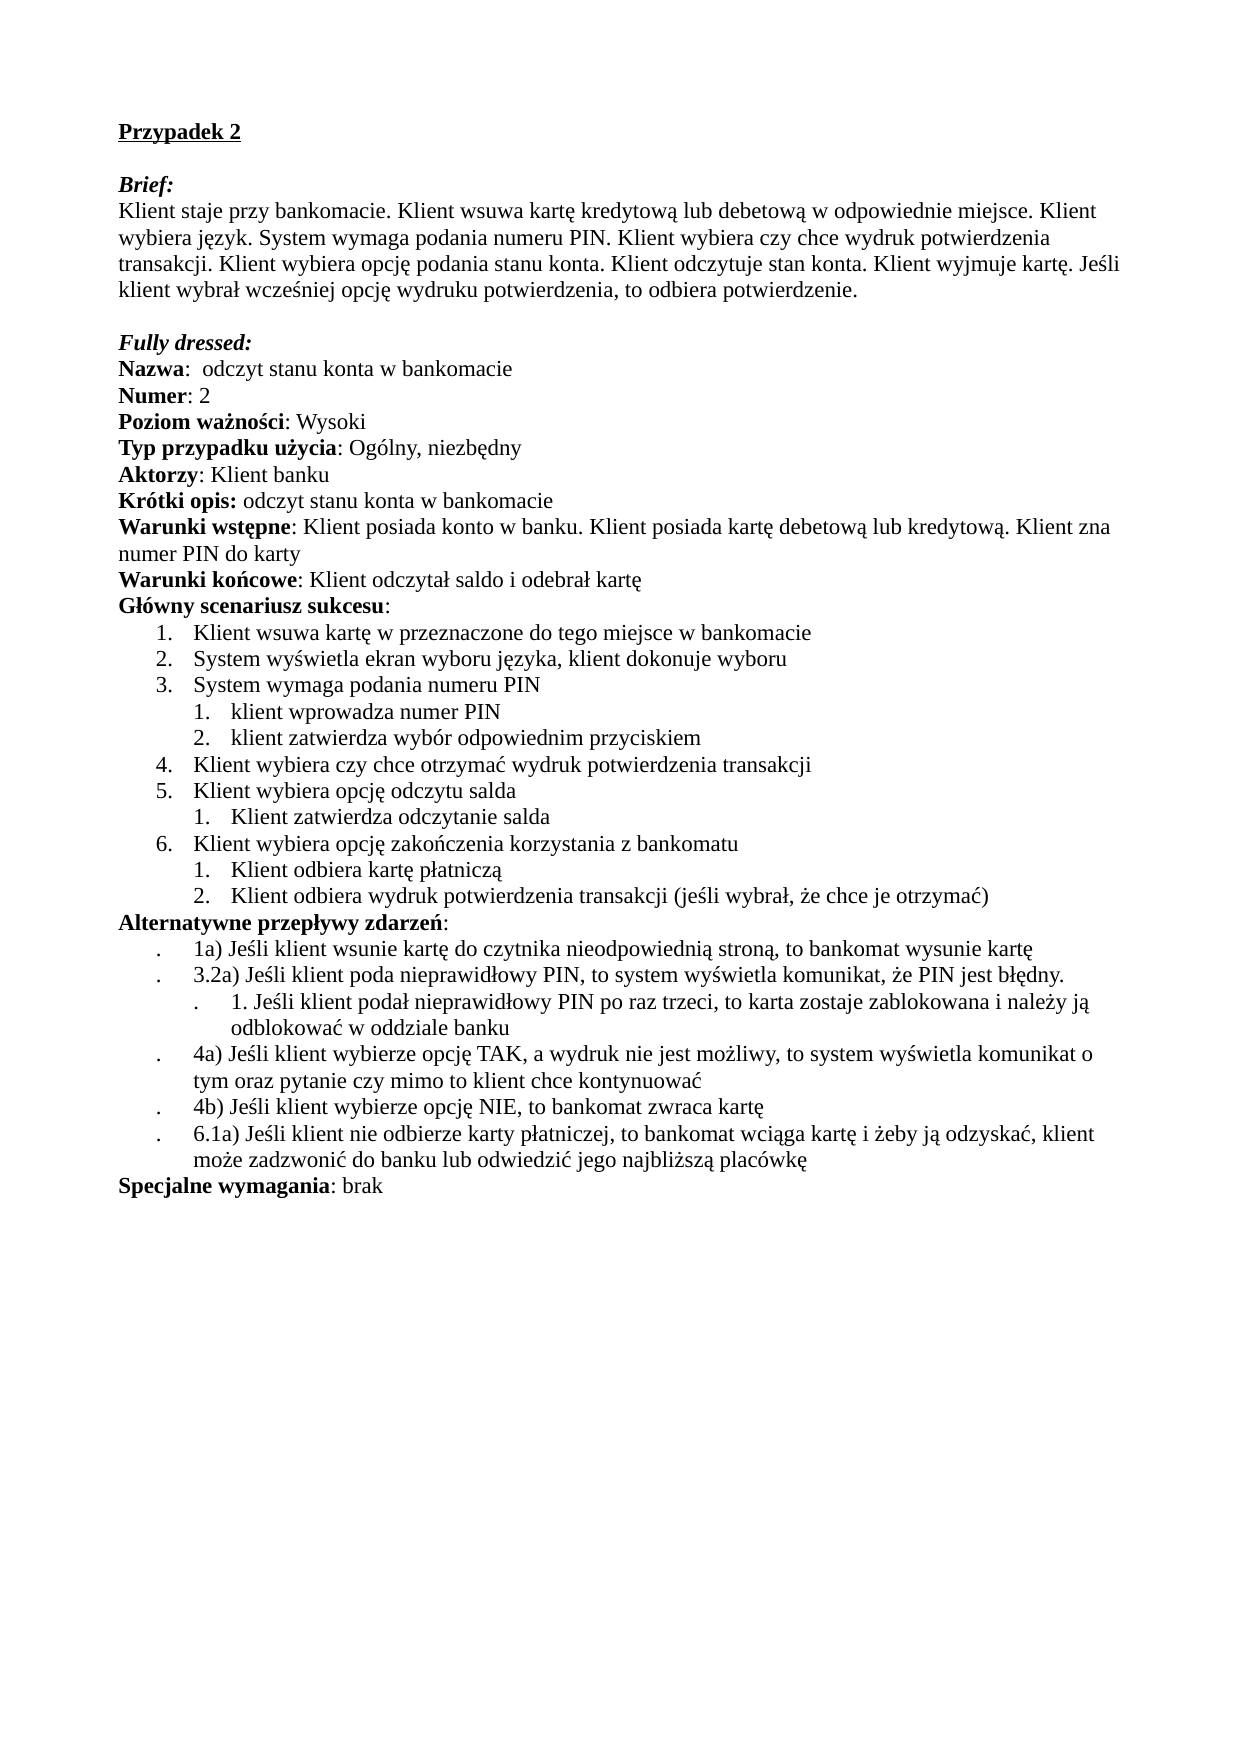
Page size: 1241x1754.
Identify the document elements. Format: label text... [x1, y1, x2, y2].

list System wymaga podania numeru PIN [156, 672, 1122, 698]
text Warunki wstępne: Klient posiada konto w banku. Klient posiada kartę debetową lub kredytową. Klient zna numer PIN do karty [118, 513, 1122, 566]
text Klient staje przy bankomacie. Klient wsuwa kartę kredytową lub debetową w odpowiednie miejsce. Klient wybiera język. System wymaga podania numeru PIN. Klient wybiera czy chce wydruk potwierdzenia transakcji. Klient wybiera opcję podania stanu konta. Klient odczytuje stan konta. Klient wyjmuje kartę. Jeśli klient wybrał wcześniej opcję wydruku potwierdzenia, to odbiera potwierdzenie. [118, 197, 1122, 303]
text Aktorzy: Klient banku [118, 461, 1122, 487]
text Poziom ważności: Wysoki [118, 408, 1122, 434]
list Klient wybiera opcję odczytu salda [156, 777, 1122, 803]
text Typ przypadku użycia: Ogólny, niezbędny [118, 434, 1122, 461]
list Klient wybiera opcję zakończenia korzystania z bankomatu [156, 830, 1122, 856]
text Nazwa: odczyt stanu konta w bankomacie [118, 355, 1122, 382]
list Klient odbiera kartę płatniczą [193, 856, 1122, 882]
list 1. Jeśli klient podał nieprawidłowy PIN po raz trzeci, to karta zostaje zablokowana i należy ją odblokować w oddziale banku [193, 988, 1122, 1041]
text Warunki końcowe: Klient odczytał saldo i odebrał kartę [118, 566, 1122, 592]
text Główny scenariusz sukcesu: [118, 592, 1122, 619]
list klient wprowadza numer PIN [193, 698, 1122, 724]
text Przypadek 2 [118, 118, 1122, 144]
list Klient odbiera wydruk potwierdzenia transakcji (jeśli wybrał, że chce je otrzymać) [193, 882, 1122, 909]
list System wyświetla ekran wyboru języka, klient dokonuje wyboru [156, 645, 1122, 672]
list Klient wybiera czy chce otrzymać wydruk potwierdzenia transakcji [156, 751, 1122, 777]
list Klient zatwierdza odczytanie salda [193, 803, 1122, 830]
list Klient wsuwa kartę w przeznaczone do tego miejsce w bankomacie [156, 619, 1122, 645]
text Specjalne wymagania: brak [118, 1172, 1122, 1199]
list 4b) Jeśli klient wybierze opcję NIE, to bankomat zwraca kartę [156, 1093, 1122, 1119]
text Krótki opis: odczyt stanu konta w bankomacie [118, 487, 1122, 513]
list 4a) Jeśli klient wybierze opcję TAK, a wydruk nie jest możliwy, to system wyświetla komunikat o tym oraz pytanie czy mimo to klient chce kontynuować [156, 1041, 1122, 1093]
list klient zatwierdza wybór odpowiednim przyciskiem [193, 724, 1122, 751]
text Numer: 2 [118, 382, 1122, 408]
list 1a) Jeśli klient wsunie kartę do czytnika nieodpowiednią stroną, to bankomat wysunie kartę [156, 935, 1122, 961]
list 6.1a) Jeśli klient nie odbierze karty płatniczej, to bankomat wciąga kartę i żeby ją odzyskać, klient może zadzwonić do banku lub odwiedzić jego najbliższą placówkę [156, 1119, 1122, 1172]
list 3.2a) Jeśli klient poda nieprawidłowy PIN, to system wyświetla komunikat, że PIN jest błędny. [156, 961, 1122, 988]
text Brief: [118, 171, 1122, 197]
text Alternatywne przepływy zdarzeń: [118, 909, 1122, 935]
text Fully dressed: [118, 329, 1122, 355]
